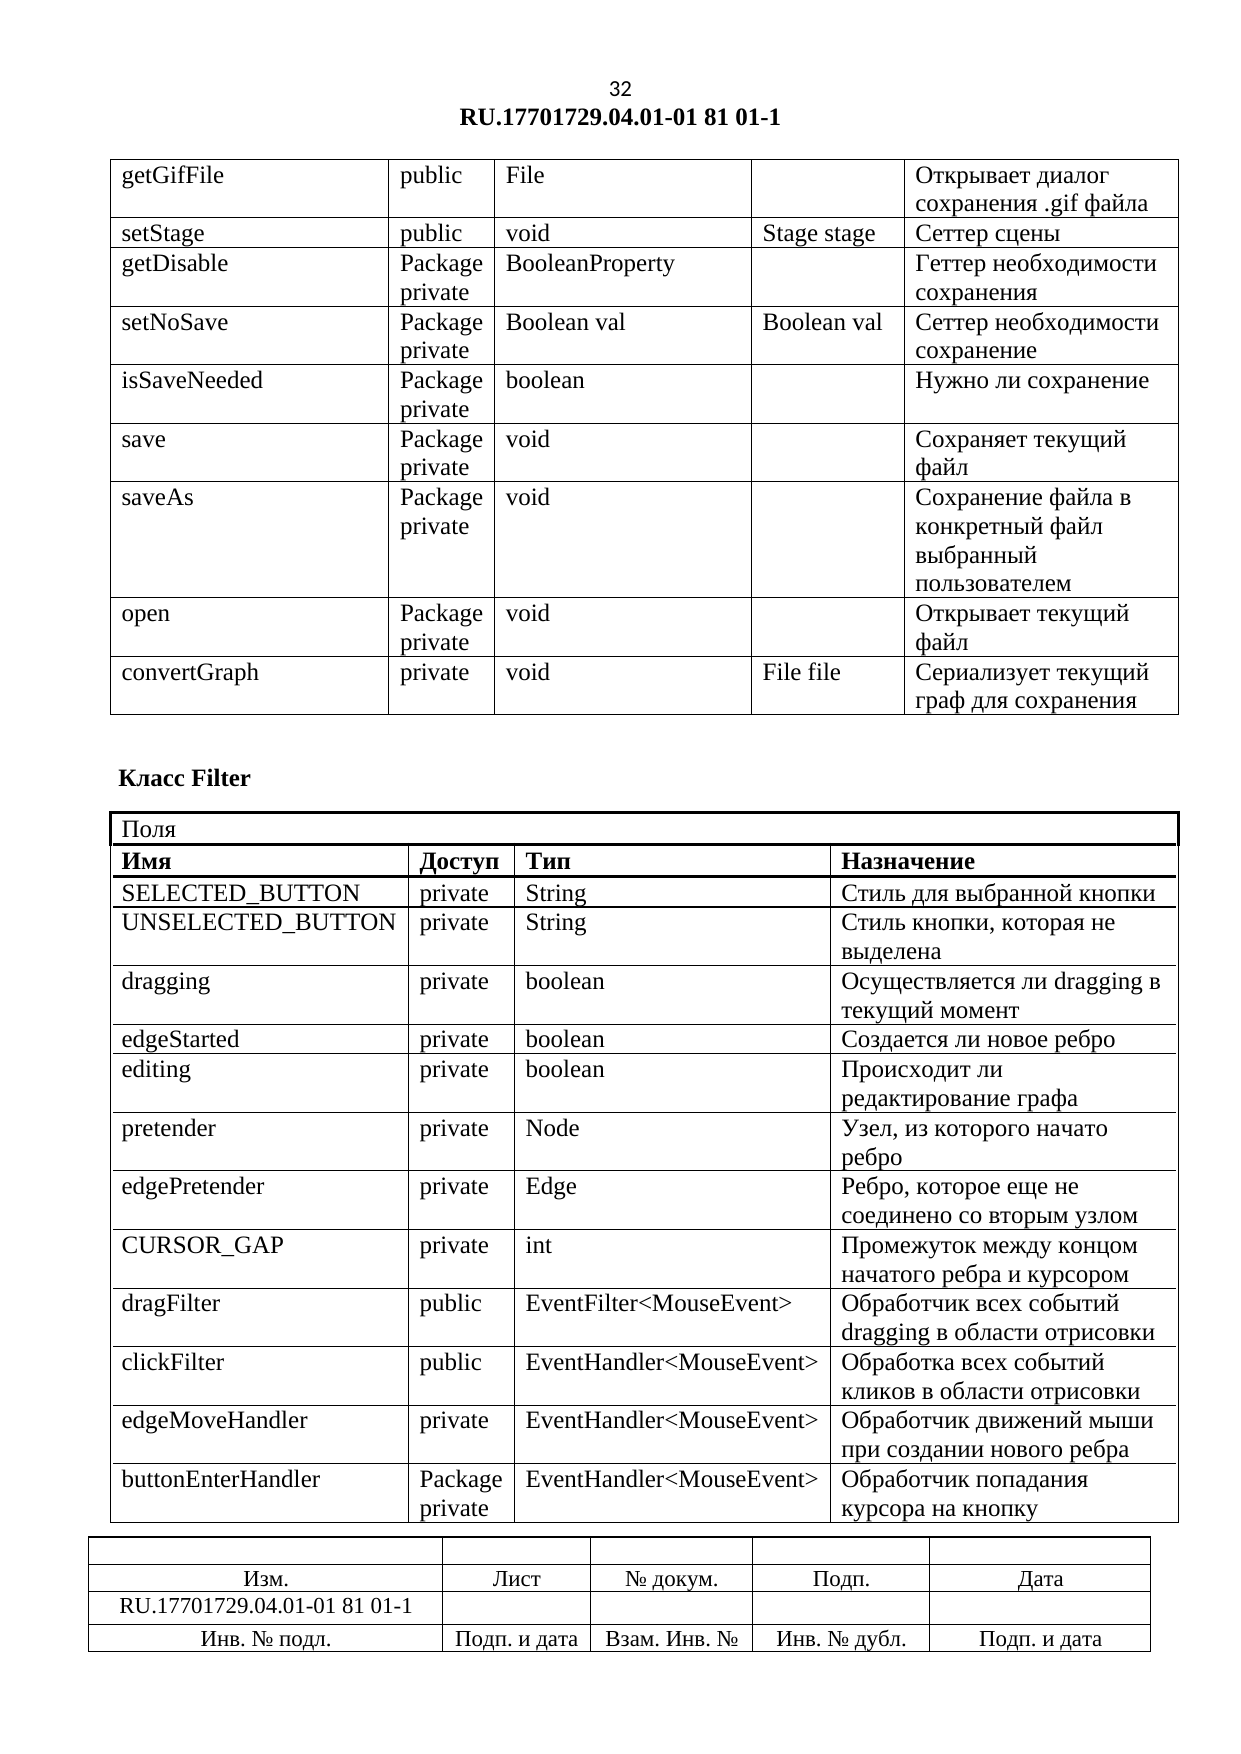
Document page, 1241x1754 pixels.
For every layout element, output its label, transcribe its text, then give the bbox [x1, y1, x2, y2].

table_cell Стиль для выбранной кнопки [831, 875, 1178, 906]
table_cell Узел, из которого начато ребро [831, 1112, 1178, 1170]
table_cell private [409, 966, 514, 1023]
table_cell public [409, 1289, 514, 1346]
table_cell public [409, 1347, 514, 1404]
table_cell Обработчик попадания курсора на кнопку [831, 1463, 1178, 1522]
table_cell Boolean val [752, 307, 904, 364]
table_cell Тип [515, 846, 830, 874]
table_cell Сохранение файла в конкретный файл выбранный пользователем [905, 482, 1178, 597]
table_cell getGifFile [111, 160, 388, 217]
table_cell UNSELECTED_BUTTON [111, 906, 408, 965]
table_cell boolean [515, 966, 830, 1023]
table_cell Стиль кнопки, которая не выделена [831, 906, 1178, 965]
table_cell pretender [111, 1112, 408, 1170]
table_cell Edge [515, 1171, 830, 1229]
table_cell Сериализует текущий граф для сохранения [905, 657, 1178, 714]
table_cell edgeStarted [111, 1024, 408, 1053]
table_cell setNoSave [111, 307, 388, 364]
table_cell File [495, 160, 751, 217]
table_header Поля [112, 814, 1177, 843]
text Класс Filter [118, 763, 1181, 792]
table_cell void [495, 657, 751, 714]
table_cell void [495, 218, 751, 247]
table_cell EventHandler<MouseEvent> [515, 1464, 830, 1522]
table_cell private [409, 1406, 514, 1463]
table_cell Package private [409, 1464, 514, 1522]
table_cell Создается ли новое ребро [831, 1024, 1178, 1053]
table_cell boolean [515, 1025, 830, 1053]
table_cell public [389, 218, 494, 247]
table_cell clickFilter [111, 1346, 408, 1404]
table_cell BooleanProperty [495, 248, 751, 306]
table_cell Package private [389, 424, 494, 481]
table_cell [752, 482, 904, 597]
table_cell Package private [389, 598, 494, 656]
table_cell SELECTED_BUTTON [111, 875, 408, 906]
table_cell [752, 365, 904, 423]
table_cell private [409, 1230, 514, 1287]
table_cell setStage [111, 218, 388, 247]
table_cell Package private [389, 248, 494, 306]
table_cell [752, 160, 904, 217]
table_cell private [409, 1054, 514, 1112]
table_cell convertGraph [111, 657, 388, 714]
table_cell EventFilter<MouseEvent> [515, 1289, 830, 1346]
table_cell Обработка всех событий кликов в области отрисовки [831, 1346, 1178, 1404]
table_cell Имя [111, 843, 408, 874]
table_cell EventHandler<MouseEvent> [515, 1406, 830, 1463]
table_cell Stage stage [752, 218, 904, 247]
table_cell private [389, 657, 494, 714]
table_cell private [409, 1113, 514, 1170]
table_cell dragging [111, 965, 408, 1023]
table_cell edgeMoveHandler [111, 1405, 408, 1463]
table_cell Ребро, которое еще не соединено со вторым узлом [831, 1170, 1178, 1229]
table_cell open [111, 598, 388, 656]
table_cell getDisable [111, 248, 388, 306]
table_cell Package private [389, 482, 494, 597]
table_cell [752, 424, 904, 481]
table_cell Назначение [831, 843, 1178, 874]
table_cell String [515, 878, 830, 906]
table_cell Package private [389, 307, 494, 364]
table_cell void [495, 598, 751, 656]
table_cell Нужно ли сохранение [905, 365, 1178, 423]
table_cell Boolean val [495, 307, 751, 364]
table_cell private [409, 878, 514, 906]
table_cell Осуществляется ли dragging в текущий момент [831, 965, 1178, 1023]
table_cell Сеттер необходимости сохранение [905, 307, 1178, 364]
table_cell private [409, 1025, 514, 1053]
table_cell private [409, 1171, 514, 1229]
table_cell void [495, 424, 751, 481]
table_cell EventHandler<MouseEvent> [515, 1347, 830, 1404]
table_cell isSaveNeeded [111, 365, 388, 423]
table_cell boolean [495, 365, 751, 423]
table_cell edgePretender [111, 1170, 408, 1229]
table_cell String [515, 908, 830, 965]
table_cell dragFilter [111, 1288, 408, 1346]
table_cell Промежуток между концом начатого ребра и курсором [831, 1229, 1178, 1287]
table_cell public [389, 160, 494, 217]
table_cell Открывает диалог сохранения .gif файла [905, 160, 1178, 217]
table_cell editing [111, 1053, 408, 1112]
table_cell Геттер необходимости сохранения [905, 248, 1178, 306]
table_cell int [515, 1230, 830, 1287]
table_cell Обработчик движений мыши при создании нового ребра [831, 1405, 1178, 1463]
table_cell Обработчик всех событий dragging в области отрисовки [831, 1288, 1178, 1346]
table_cell buttonEnterHandler [111, 1463, 408, 1522]
table_cell Package private [389, 365, 494, 423]
table_cell private [409, 908, 514, 965]
table_cell boolean [515, 1054, 830, 1112]
table_cell save [111, 424, 388, 481]
table_cell Происходит ли редактирование графа [831, 1053, 1178, 1112]
table_cell void [495, 482, 751, 597]
table_cell Сеттер сцены [905, 218, 1178, 247]
table_cell saveAs [111, 482, 388, 597]
table_cell File file [752, 657, 904, 714]
table_cell CURSOR_GAP [111, 1229, 408, 1287]
table_cell [752, 248, 904, 306]
table_cell Открывает текущий файл [905, 598, 1178, 656]
table_cell [752, 598, 904, 656]
table_cell Node [515, 1113, 830, 1170]
table_cell Сохраняет текущий файл [905, 424, 1178, 481]
table_cell Доступ [409, 846, 514, 874]
